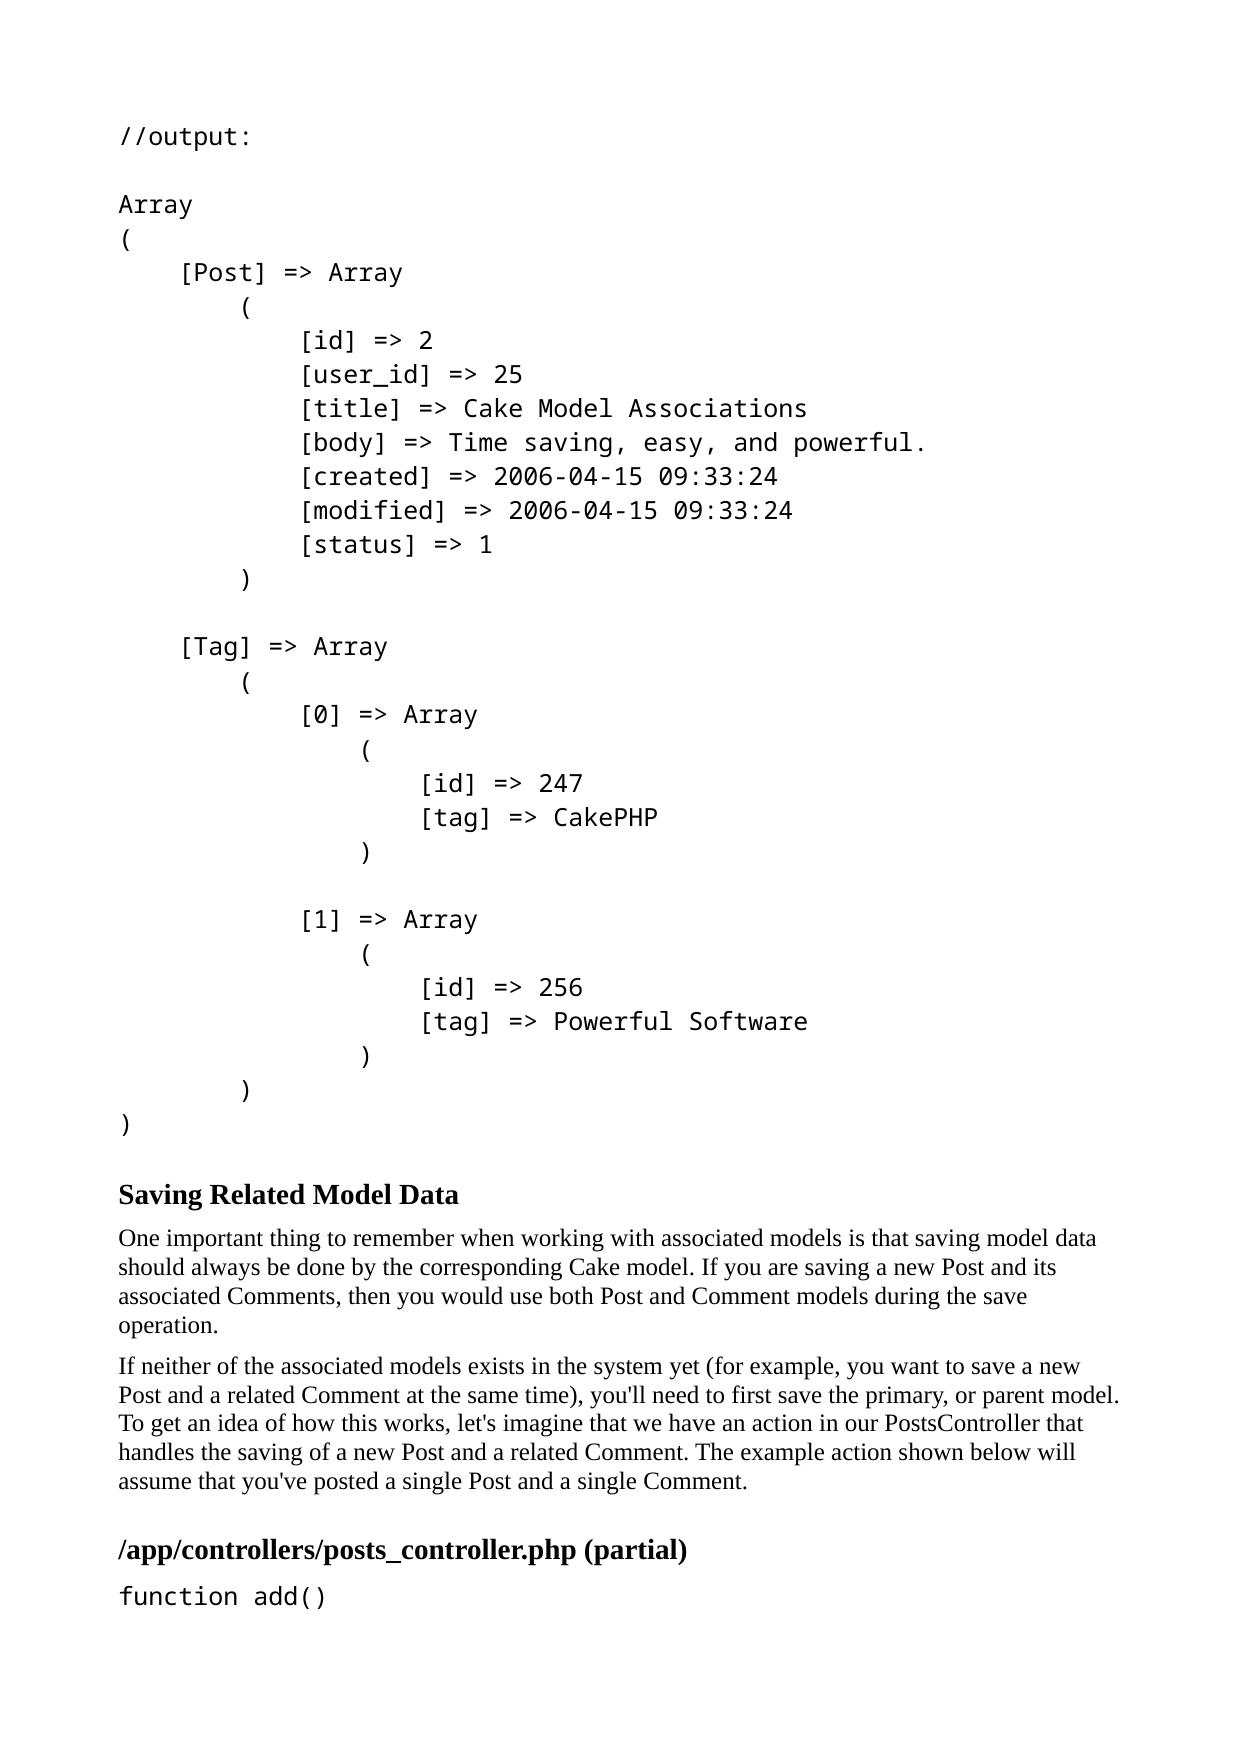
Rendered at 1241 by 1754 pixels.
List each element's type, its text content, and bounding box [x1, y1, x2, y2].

text If neither of the associated models exists in the system yet (for example, you want to save a new Post and a related Comment at the same time), you'll need to first save the primary, or parent model. To get an idea of how this works, let's imagine that we have an action in our PostsController that handles the saving of a new Post and a related Comment. The example action shown below will assume that you've posted a single Post and a single Comment. [118, 1351, 1122, 1495]
text function add() [118, 1578, 1122, 1612]
text //output: Array ( [Post] => Array ( [id] => 2 [user_id] => 25 [title] => Cake Model Associations [body] => Time saving, easy, and powerful. [created] => 2006-04-15 09:33:24 [modified] => 2006-04-15 09:33:24 [status] => 1 ) [Tag] => Array ( [0] => Array ( [id] => 247 [tag] => CakePHP ) [1] => Array ( [id] => 256 [tag] => Powerful Software ) ) ) [118, 118, 1122, 1140]
subtitle Saving Related Model Data [118, 1177, 1122, 1211]
subtitle /app/controllers/posts_controller.php (partial) [118, 1532, 1122, 1566]
text One important thing to remember when working with associated models is that saving model data should always be done by the corresponding Cake model. If you are saving a new Post and its associated Comments, then you would use both Post and Comment models during the save operation. [118, 1223, 1122, 1338]
